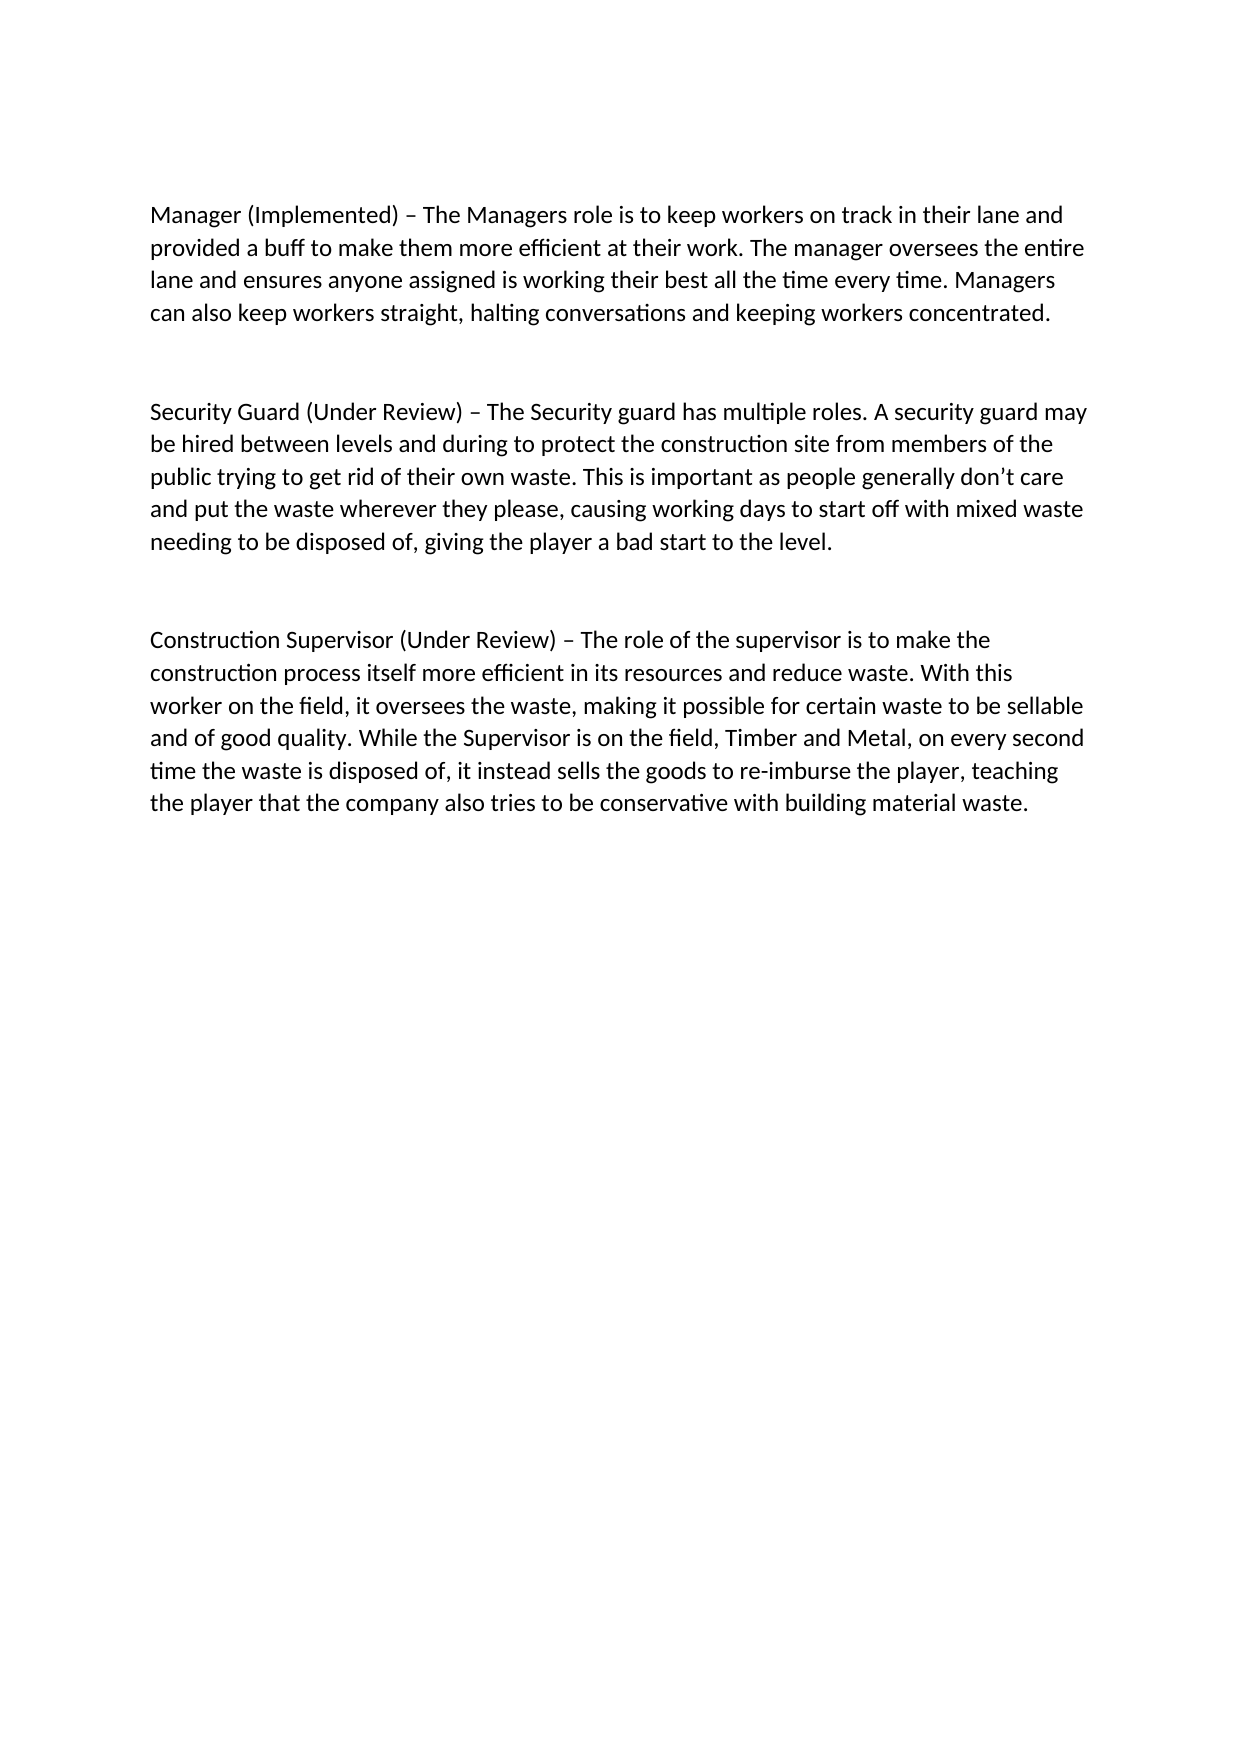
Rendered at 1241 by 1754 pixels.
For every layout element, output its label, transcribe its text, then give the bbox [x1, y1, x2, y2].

text Construction Supervisor (Under Review) – The role of the supervisor is to make the construction process itself more efficient in its resources and reduce waste. With this worker on the field, it oversees the waste, making it possible for certain waste to be sellable and of good quality. While the Supervisor is on the field, Timber and Metal, on every second time the waste is disposed of, it instead sells the goods to re-imburse the player, teaching the player that the company also tries to be conservative with building material waste. [150, 624, 1090, 818]
text Security Guard (Under Review) – The Security guard has multiple roles. A security guard may be hired between levels and during to protect the construction site from members of the public trying to get rid of their own waste. This is important as people generally don’t care and put the waste wherever they please, causing working days to start off with mixed waste needing to be disposed of, giving the player a bad start to the level. [150, 396, 1090, 557]
text Manager (Implemented) – The Managers role is to keep workers on track in their lane and provided a buff to make them more efficient at their work. The manager oversees the entire lane and ensures anyone assigned is working their best all the time every time. Managers can also keep workers straight, halting conversations and keeping workers concentrated. [150, 199, 1090, 328]
